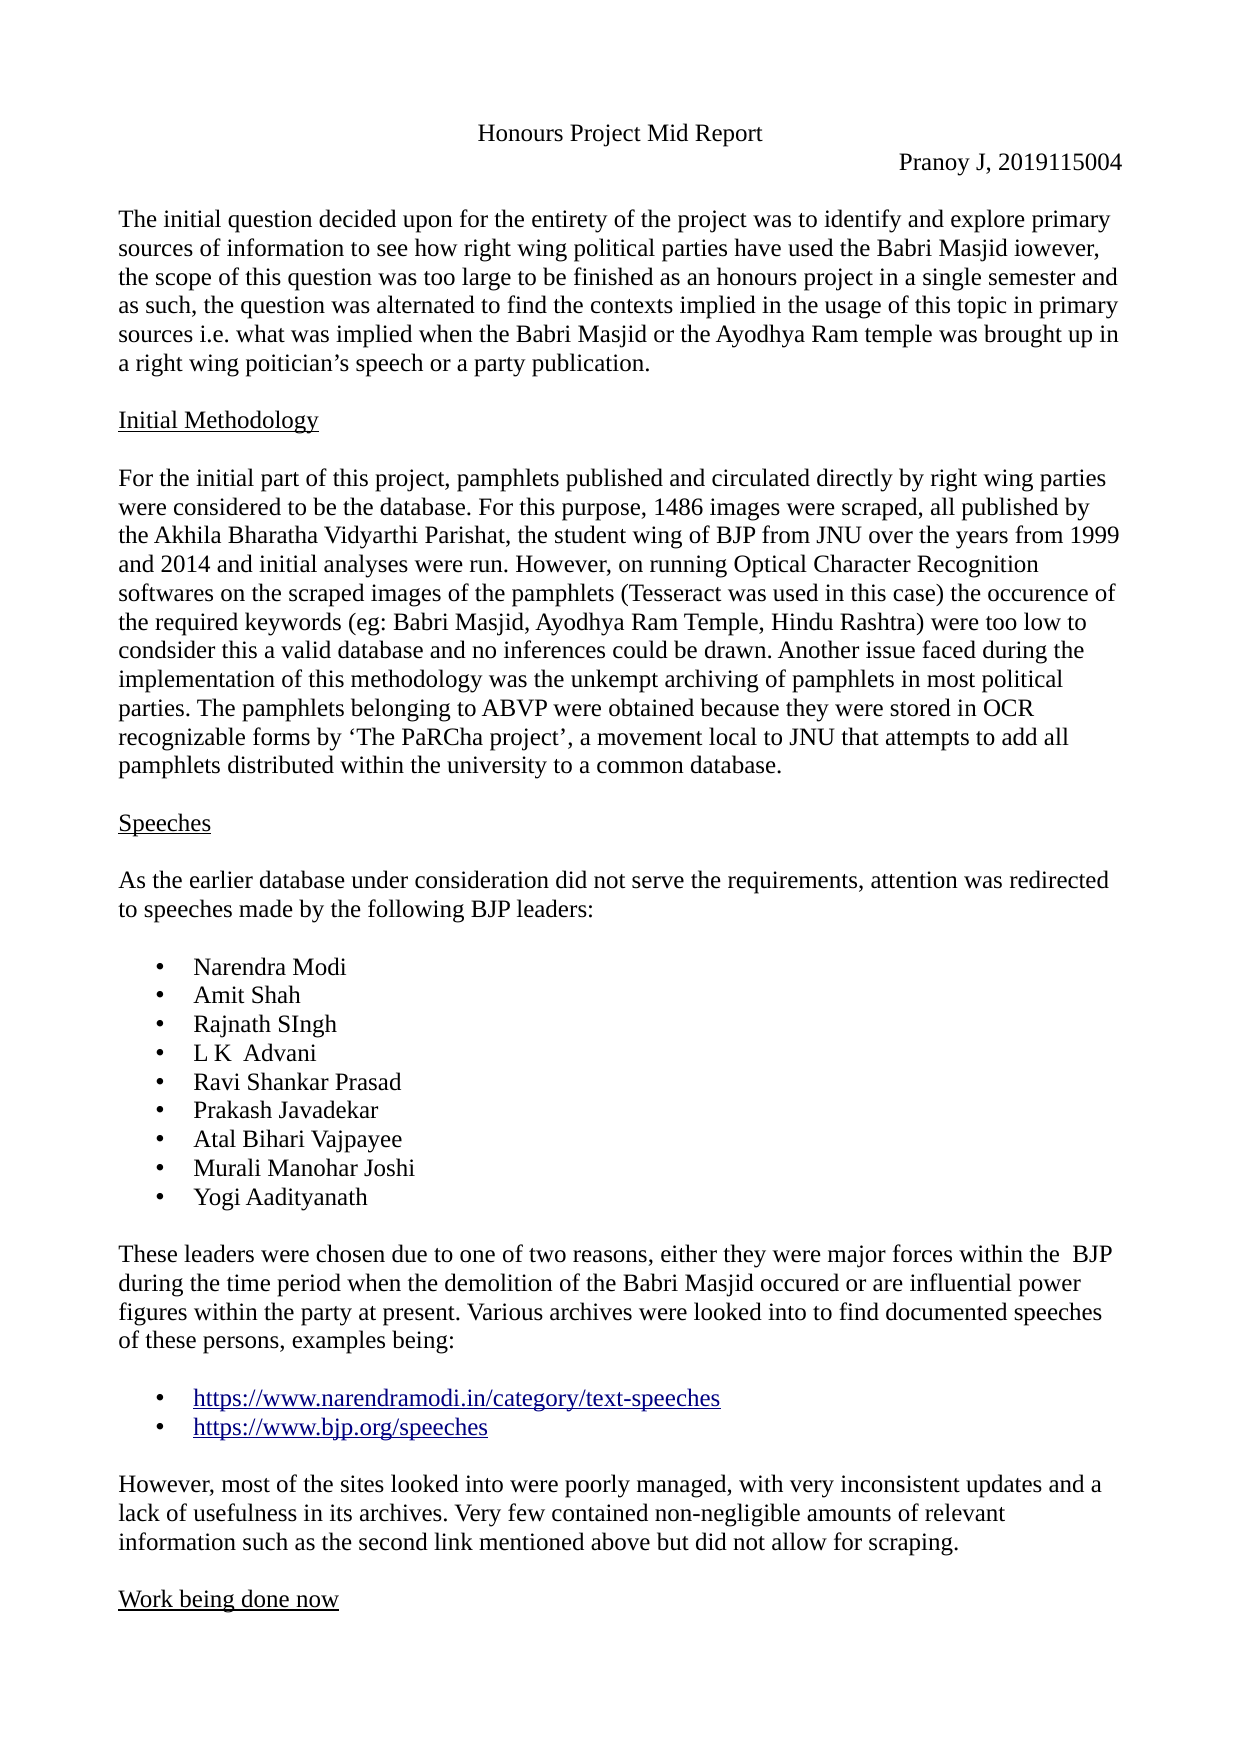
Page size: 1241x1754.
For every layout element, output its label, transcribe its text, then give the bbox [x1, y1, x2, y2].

list Murali Manohar Joshi [156, 1153, 1122, 1182]
text The initial question decided upon for the entirety of the project was to identify and explore primary sources of information to see how right wing political parties have used the Babri Masjid iowever, the scope of this question was too large to be finished as an honours project in a single semester and as such, the question was alternated to find the contexts implied in the usage of this topic in primary sources i.e. what was implied when the Babri Masjid or the Ayodhya Ram temple was brought up in a right wing poitician’s speech or a party publication. [118, 204, 1122, 377]
list Narendra Modi [156, 952, 1122, 981]
text Pranoy J, 2019115004 [118, 147, 1122, 176]
list https://www.narendramodi.in/category/text-speeches [156, 1383, 1122, 1412]
list Atal Bihari Vajpayee [156, 1124, 1122, 1153]
list Rajnath SIngh [156, 1009, 1122, 1038]
text Honours Project Mid Report [118, 118, 1122, 147]
text Speeches [118, 808, 1122, 837]
text Initial Methodology [118, 406, 1122, 434]
text For the initial part of this project, pamphlets published and circulated directly by right wing parties were considered to be the database. For this purpose, 1486 images were scraped, all published by the Akhila Bharatha Vidyarthi Parishat, the student wing of BJP from JNU over the years from 1999 and 2014 and initial analyses were run. However, on running Optical Character Recognition softwares on the scraped images of the pamphlets (Tesseract was used in this case) the occurence of the required keywords (eg: Babri Masjid, Ayodhya Ram Temple, Hindu Rashtra) were too low to condsider this a valid database and no inferences could be drawn. Another issue faced during the implementation of this methodology was the unkempt archiving of pamphlets in most political parties. The pamphlets belonging to ABVP were obtained because they were stored in OCR recognizable forms by ‘The PaRCha project’, a movement local to JNU that attempts to add all pamphlets distributed within the university to a common database. [118, 463, 1122, 779]
list L K Advani [156, 1038, 1122, 1067]
text Work being done now [118, 1584, 1122, 1613]
text As the earlier database under consideration did not serve the requirements, attention was redirected to speeches made by the following BJP leaders: [118, 866, 1122, 923]
list Ravi Shankar Prasad [156, 1067, 1122, 1096]
text These leaders were chosen due to one of two reasons, either they were major forces within the BJP during the time period when the demolition of the Babri Masjid occured or are influential power figures within the party at present. Various archives were looked into to find documented speeches of these persons, examples being: [118, 1239, 1122, 1354]
list Prakash Javadekar [156, 1096, 1122, 1124]
text However, most of the sites looked into were poorly managed, with very inconsistent updates and a lack of usefulness in its archives. Very few contained non-negligible amounts of relevant information such as the second link mentioned above but did not allow for scraping. [118, 1469, 1122, 1556]
list Amit Shah [156, 981, 1122, 1009]
list https://www.bjp.org/speeches [156, 1412, 1122, 1441]
list Yogi Aadityanath [156, 1182, 1122, 1211]
